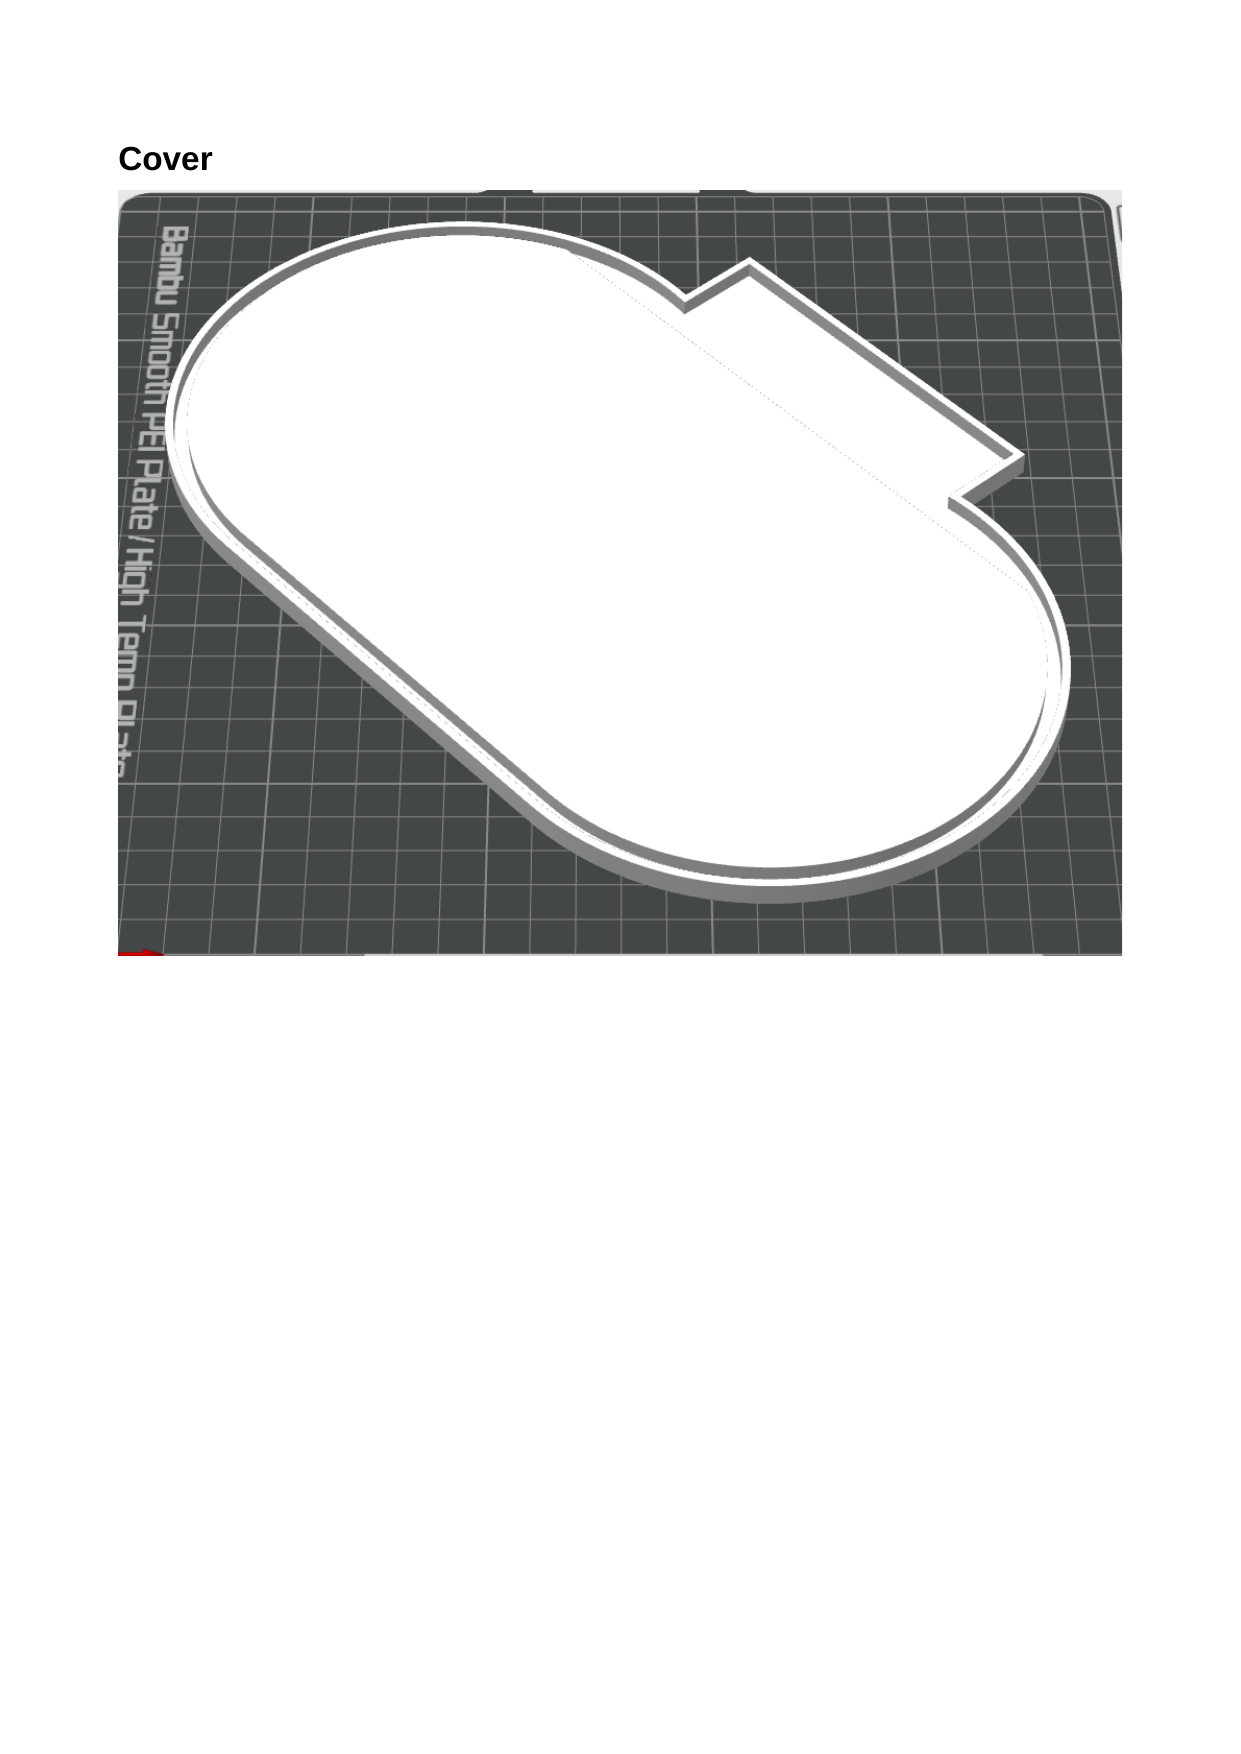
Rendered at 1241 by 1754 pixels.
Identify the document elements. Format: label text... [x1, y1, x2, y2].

subtitle Cover [118, 139, 1122, 177]
picture [118, 190, 1123, 956]
